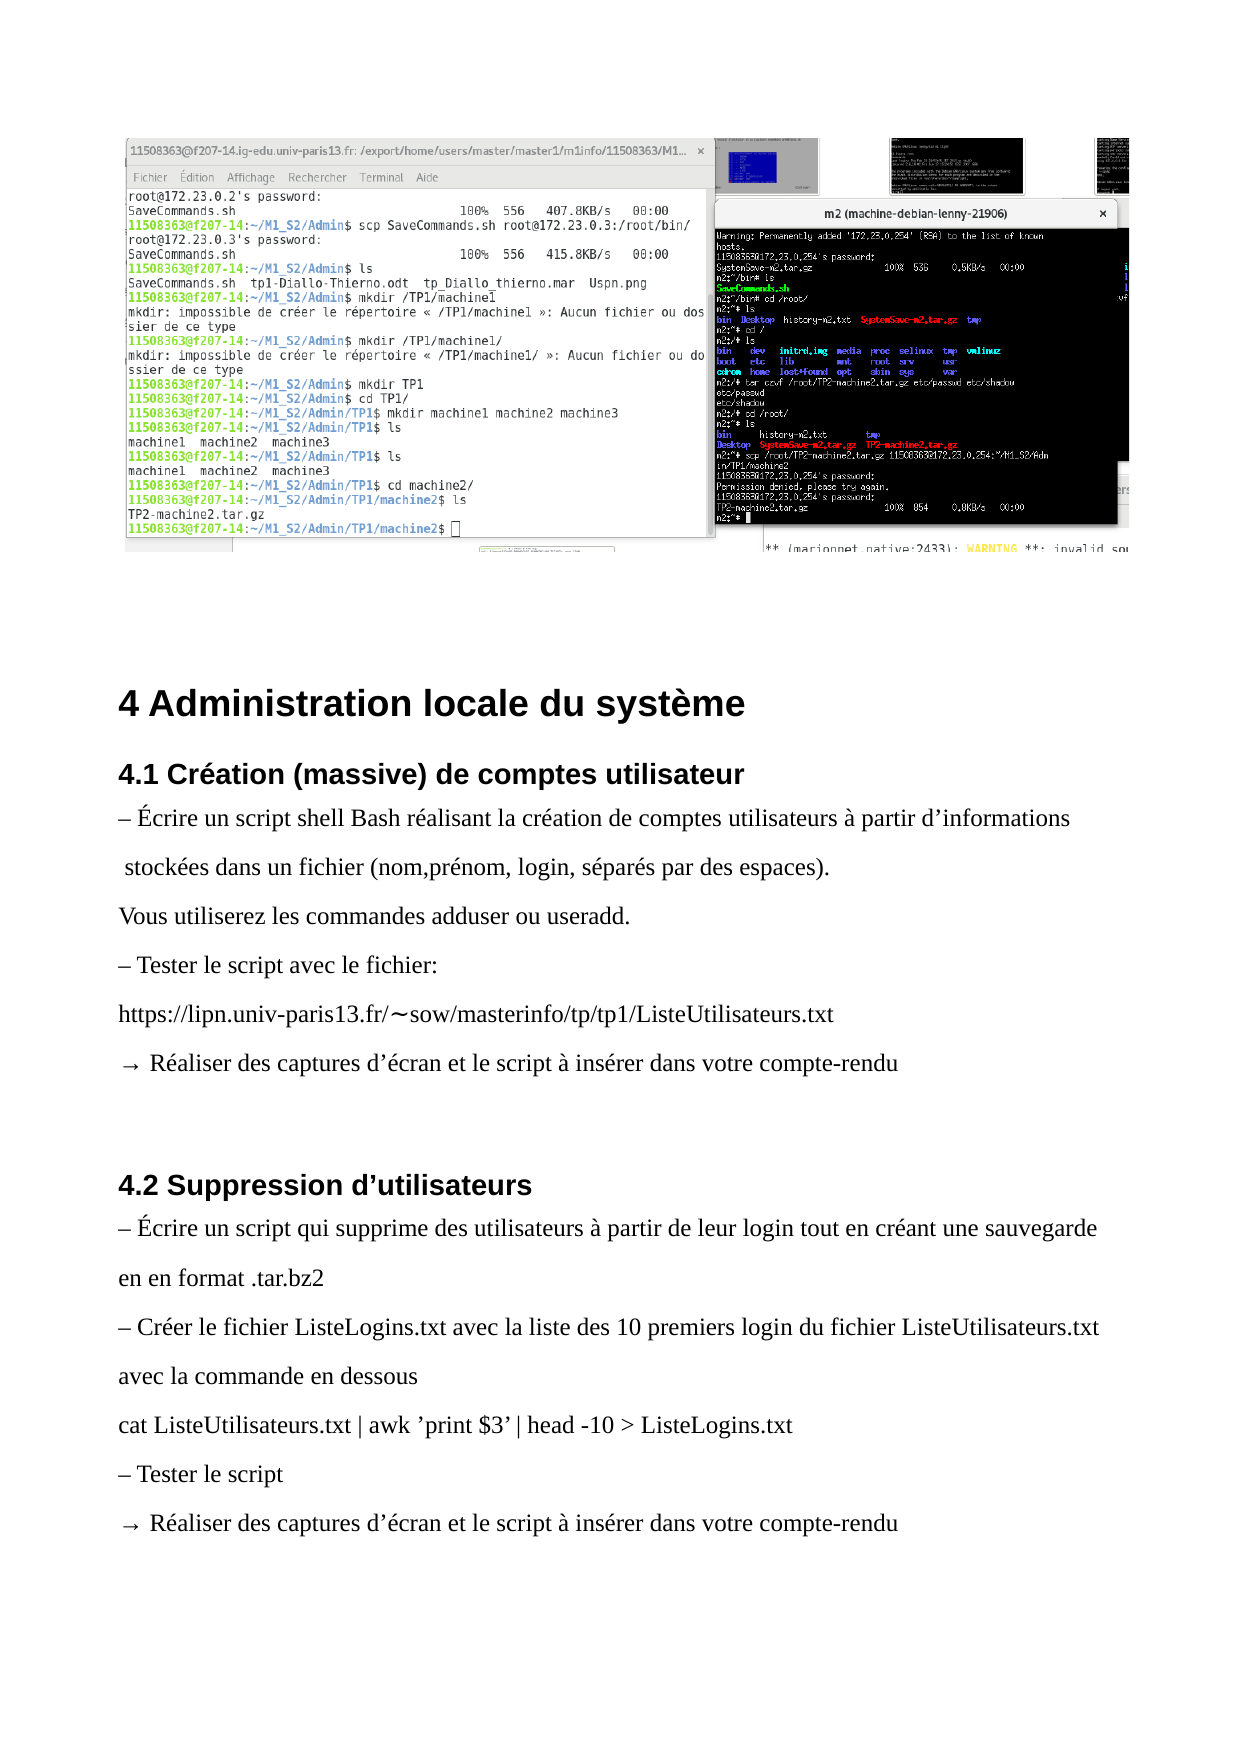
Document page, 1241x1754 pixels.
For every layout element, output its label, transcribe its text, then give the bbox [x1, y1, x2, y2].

text → Réaliser des captures d’écran et le script à insérer dans votre compte-rendu [118, 1508, 1122, 1537]
subtitle 4.2 Suppression d’utilisateurs [118, 1167, 1122, 1201]
text – Tester le script avec le fichier: [118, 950, 1122, 979]
text avec la commande en dessous [118, 1361, 1122, 1389]
subtitle 4 Administration locale du système [118, 681, 1122, 724]
text cat ListeUtilisateurs.txt | awk ’print $3’ | head -10 > ListeLogins.txt [118, 1410, 1122, 1438]
text → Réaliser des captures d’écran et le script à insérer dans votre compte-rendu [118, 1048, 1122, 1077]
text stockées dans un fichier (nom,prénom, login, séparés par des espaces). [118, 852, 1122, 881]
picture [125, 138, 1130, 552]
text – Écrire un script qui supprime des utilisateurs à partir de leur login tout en créant une sauvegarde [118, 1213, 1122, 1242]
text – Créer le fichier ListeLogins.txt avec la liste des 10 premiers login du fichier ListeUtilisateurs.txt [118, 1312, 1122, 1340]
text – Tester le script [118, 1459, 1122, 1488]
text en en format .tar.bz2 [118, 1263, 1122, 1291]
text Vous utiliserez les commandes adduser ou useradd. [118, 901, 1122, 930]
subtitle 4.1 Création (massive) de comptes utilisateur [118, 757, 1122, 791]
text https://lipn.univ-paris13.fr/∼sow/masterinfo/tp/tp1/ListeUtilisateurs.txt [118, 999, 1122, 1028]
text – Écrire un script shell Bash réalisant la création de comptes utilisateurs à partir d’informations [118, 803, 1122, 832]
